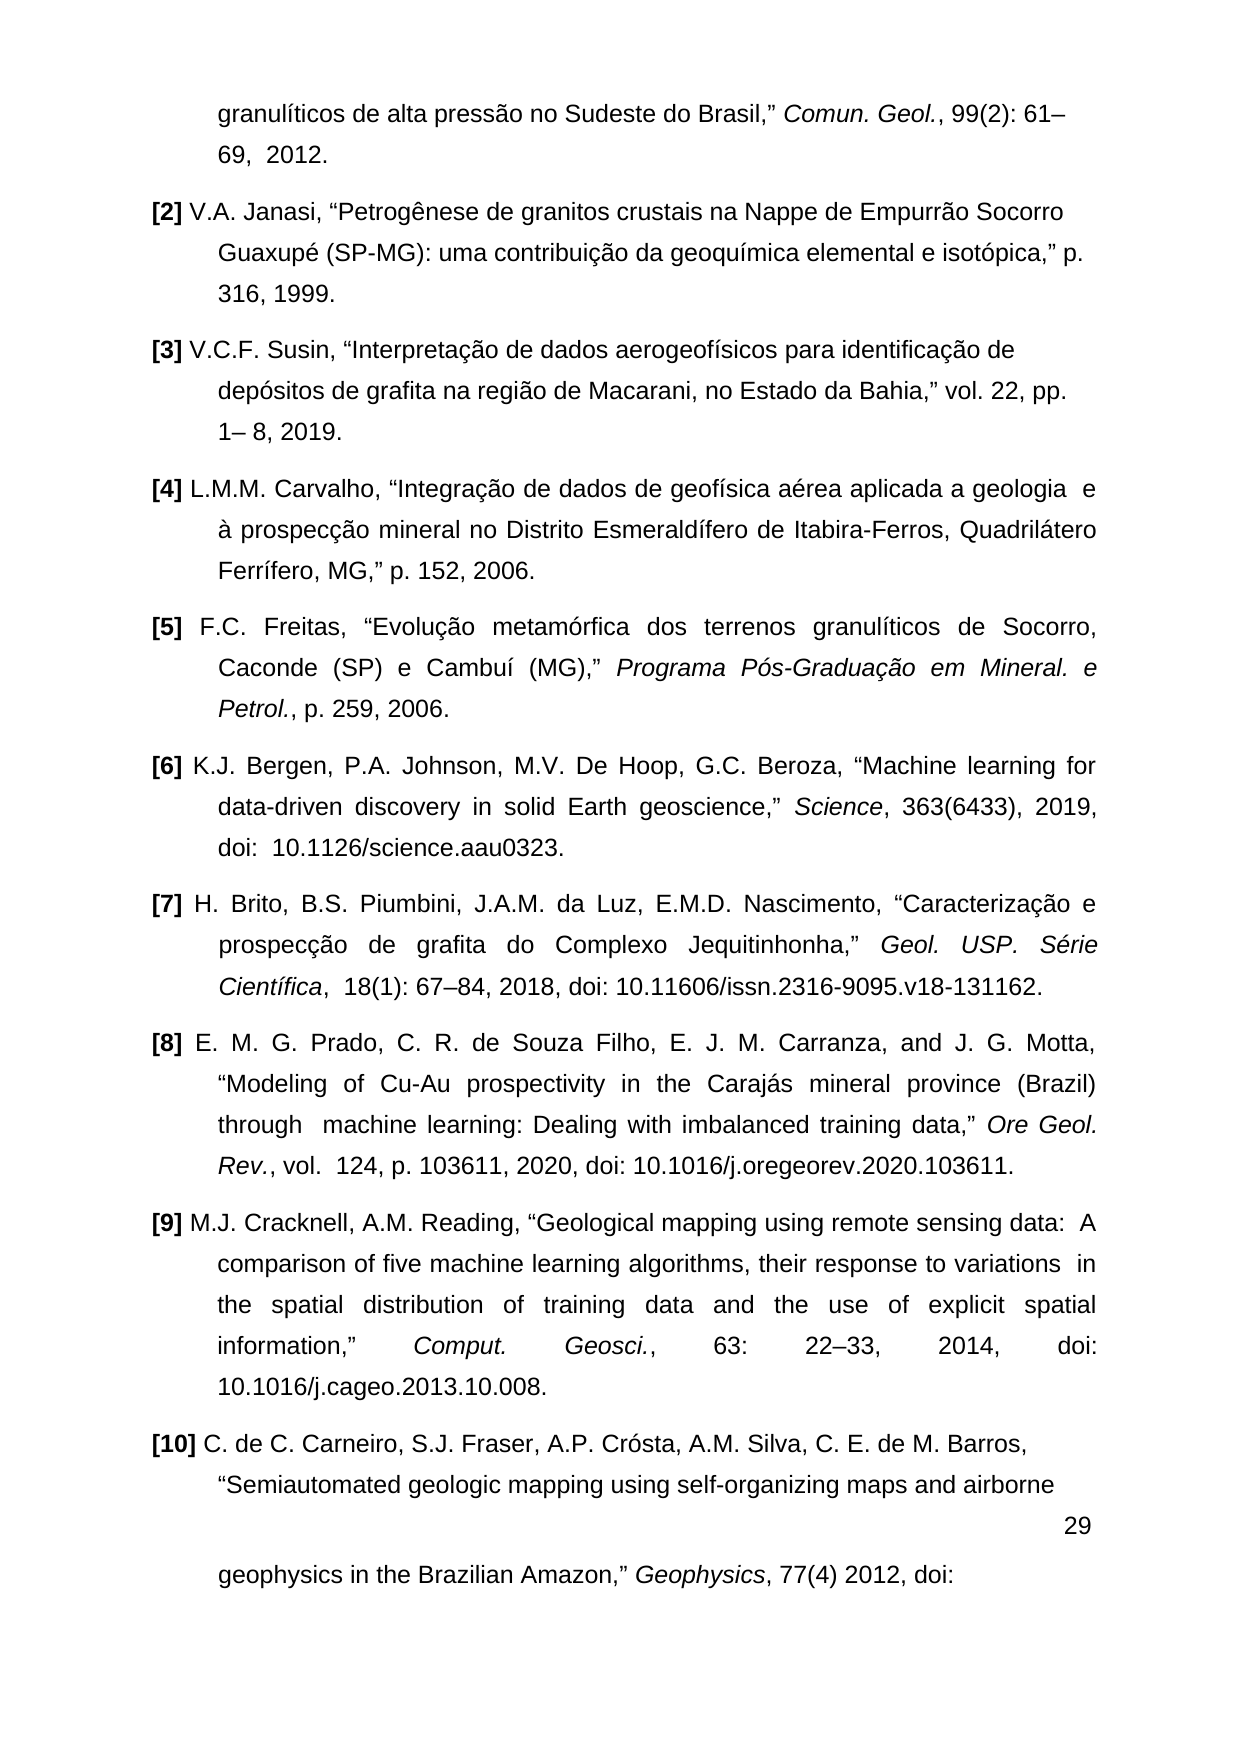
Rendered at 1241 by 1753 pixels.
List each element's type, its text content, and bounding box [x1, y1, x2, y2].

text [3] V.C.F. Susin, “Interpretação de dados aerogeofísicos para identificação de depósitos de grafita na região de Macarani, no Estado da Bahia,” vol. 22, pp. 1– 8, 2019. [152, 335, 1097, 446]
text [8] E. M. G. Prado, C. R. de Souza Filho, E. J. M. Carranza, and J. G. Motta, “Modeling of Cu-Au prospectivity in the Carajás mineral province (Brazil) through machine learning: Dealing with imbalanced training data,” Ore Geol. Rev., vol. 124, p. 103611, 2020, doi: 10.1016/j.oregeorev.2020.103611. [152, 1028, 1098, 1180]
text [7] H. Brito, B.S. Piumbini, J.A.M. da Luz, E.M.D. Nascimento, “Caracterização e prospecção de grafita do Complexo Jequitinhonha,” Geol. USP. Série Científica, 18(1): 67–84, 2018, doi: 10.11606/issn.2316-9095.v18-131162. [152, 889, 1098, 1000]
text [9] M.J. Cracknell, A.M. Reading, “Geological mapping using remote sensing data: A comparison of five machine learning algorithms, their response to variations in the spatial distribution of training data and the use of explicit spatial information,” Comput. Geosci., 63: 22–33, 2014, doi: 10.1016/j.cageo.2013.10.008. [152, 1208, 1098, 1401]
text [4] L.M.M. Carvalho, “Integração de dados de geofísica aérea aplicada a geologia e à prospecção mineral no Distrito Esmeraldífero de Itabira-Ferros, Quadrilátero Ferrífero, MG,” p. 152, 2006. [152, 474, 1098, 585]
text geophysics in the Brazilian Amazon,” Geophysics, 77(4) 2012, doi: [218, 1560, 1098, 1589]
text 29 [148, 1511, 1091, 1540]
text granulíticos de alta pressão no Sudeste do Brasil,” Comun. Geol., 99(2): 61–69, 2012. [217, 99, 1098, 169]
text [6] K.J. Bergen, P.A. Johnson, M.V. De Hoop, G.C. Beroza, “Machine learning for data-driven discovery in solid Earth geoscience,” Science, 363(6433), 2019, doi: 10.1126/science.aau0323. [152, 751, 1098, 862]
text [2] V.A. Janasi, “Petrogênese de granitos crustais na Nappe de Empurrão Socorro Guaxupé (SP-MG): uma contribuição da geoquímica elemental e isotópica,” p. 316, 1999. [152, 197, 1097, 307]
text [10] C. de C. Carneiro, S.J. Fraser, A.P. Crósta, A.M. Silva, C. E. de M. Barros, “Semiautomated geologic mapping using self-organizing maps and airborne [152, 1428, 1098, 1499]
text [5] F.C. Freitas, “Evolução metamórfica dos terrenos granulíticos de Socorro, Caconde (SP) e Cambuí (MG),” Programa Pós-Graduação em Mineral. e Petrol., p. 259, 2006. [152, 612, 1098, 723]
